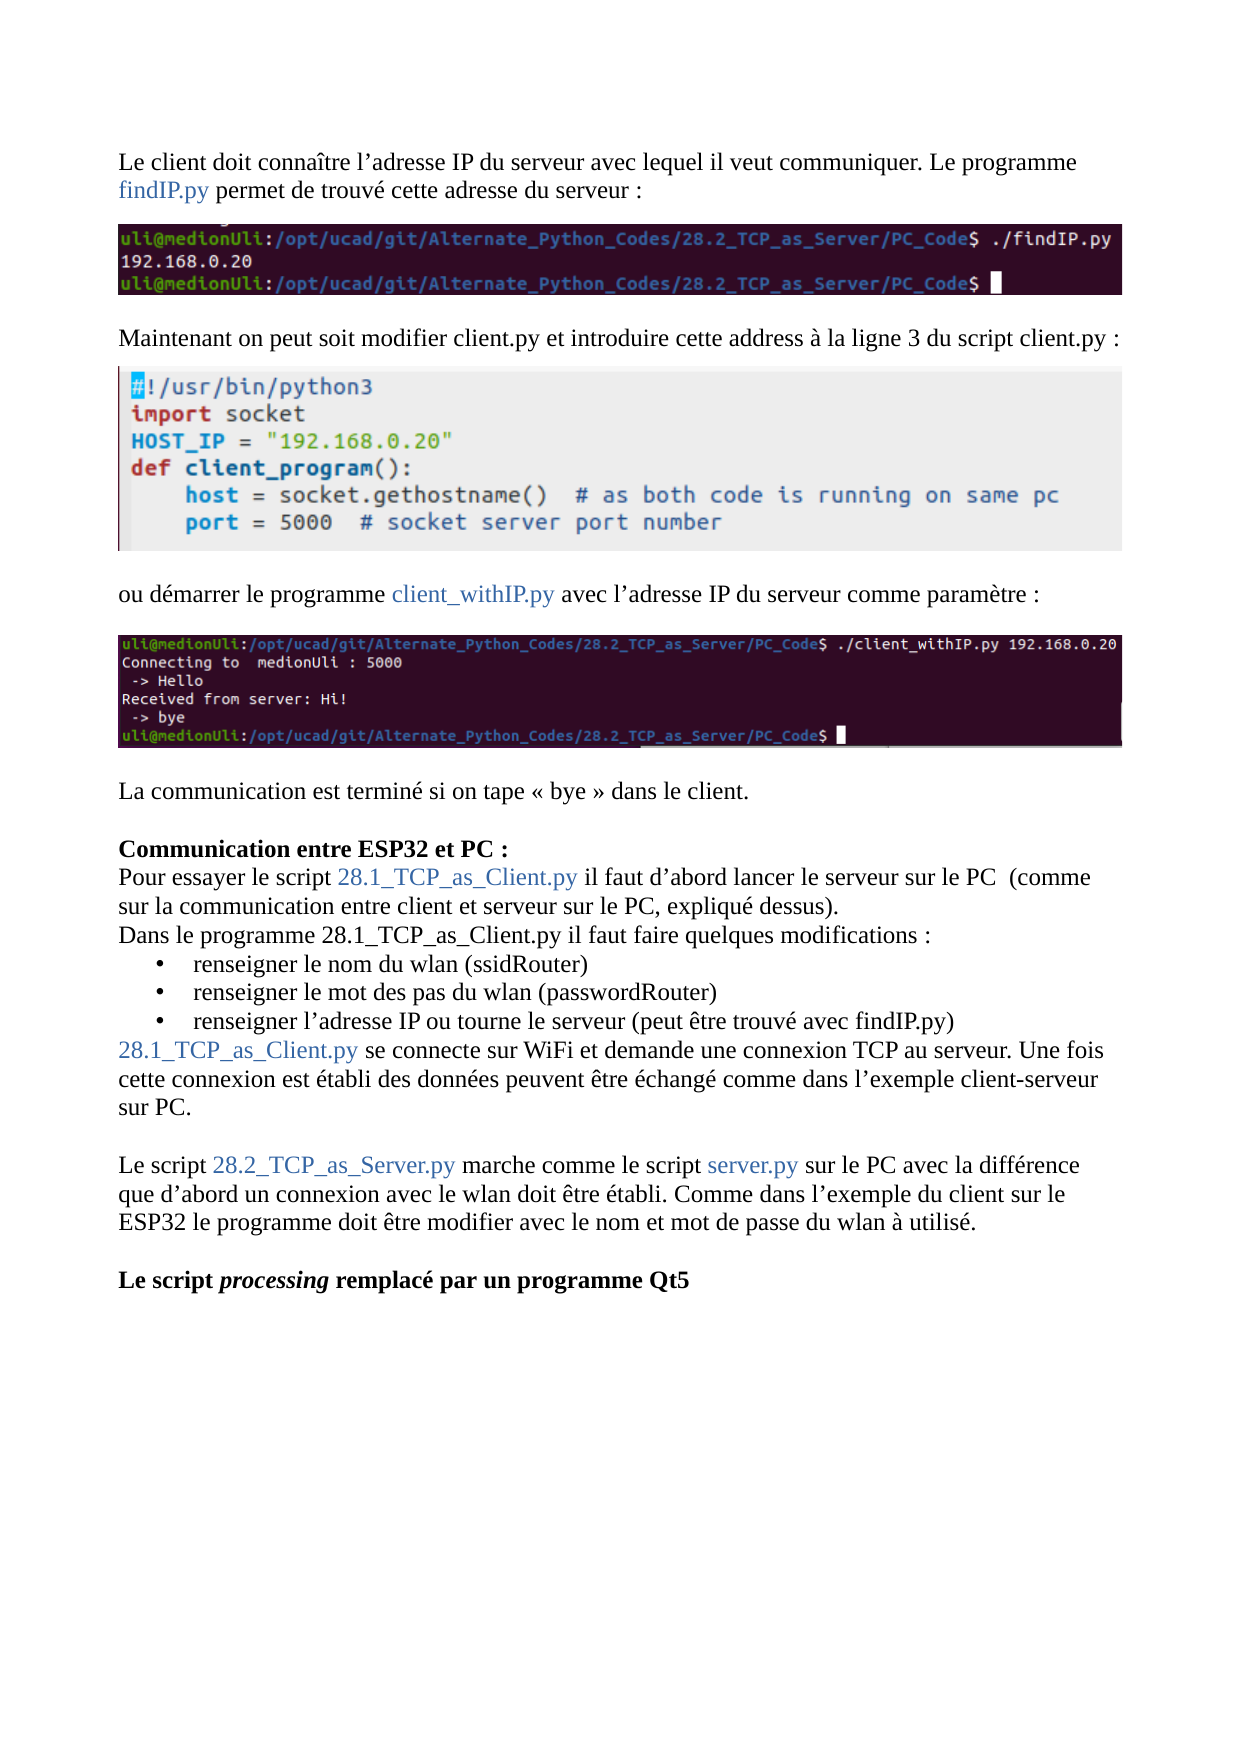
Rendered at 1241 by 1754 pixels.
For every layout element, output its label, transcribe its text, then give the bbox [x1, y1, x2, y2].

text Le client doit connaître l’adresse IP du serveur avec lequel il veut communiquer. Le programme findIP.py permet de trouvé cette adresse du serveur : [118, 147, 1122, 204]
list renseigner le mot des pas du wlan (passwordRouter) [156, 977, 1122, 1006]
list renseigner le nom du wlan (ssidRouter) [156, 949, 1122, 977]
text Communication entre ESP32 et PC : [118, 834, 1122, 862]
text Maintenant on peut soit modifier client.py et introduire cette address à la ligne 3 du script client.py : [118, 323, 1122, 352]
text ou démarrer le programme client_withIP.py avec l’adresse IP du serveur comme paramètre : [118, 579, 1122, 608]
list renseigner l’adresse IP ou tourne le serveur (peut être trouvé avec findIP.py) [156, 1006, 1122, 1035]
text La communication est terminé si on tape « bye » dans le client. [118, 776, 1122, 805]
picture [118, 635, 1123, 748]
picture [118, 224, 1123, 295]
text Dans le programme 28.1_TCP_as_Client.py il faut faire quelques modifications : [118, 920, 1122, 949]
text Le script processing remplacé par un programme Qt5 [118, 1265, 1122, 1294]
text 28.1_TCP_as_Client.py se connecte sur WiFi et demande une connexion TCP au serveur. Une fois cette connexion est établi des données peuvent être échangé comme dans l’exemple client-serveur sur PC. [118, 1035, 1122, 1121]
text Le script 28.2_TCP_as_Server.py marche comme le script server.py sur le PC avec la différence que d’abord un connexion avec le wlan doit être établi. Comme dans l’exemple du client sur le ESP32 le programme doit être modifier avec le nom et mot de passe du wlan à utilisé. [118, 1150, 1122, 1236]
text Pour essayer le script 28.1_TCP_as_Client.py il faut d’abord lancer le serveur sur le PC (comme sur la communication entre client et serveur sur le PC, expliqué dessus). [118, 862, 1122, 920]
picture [118, 366, 1123, 551]
